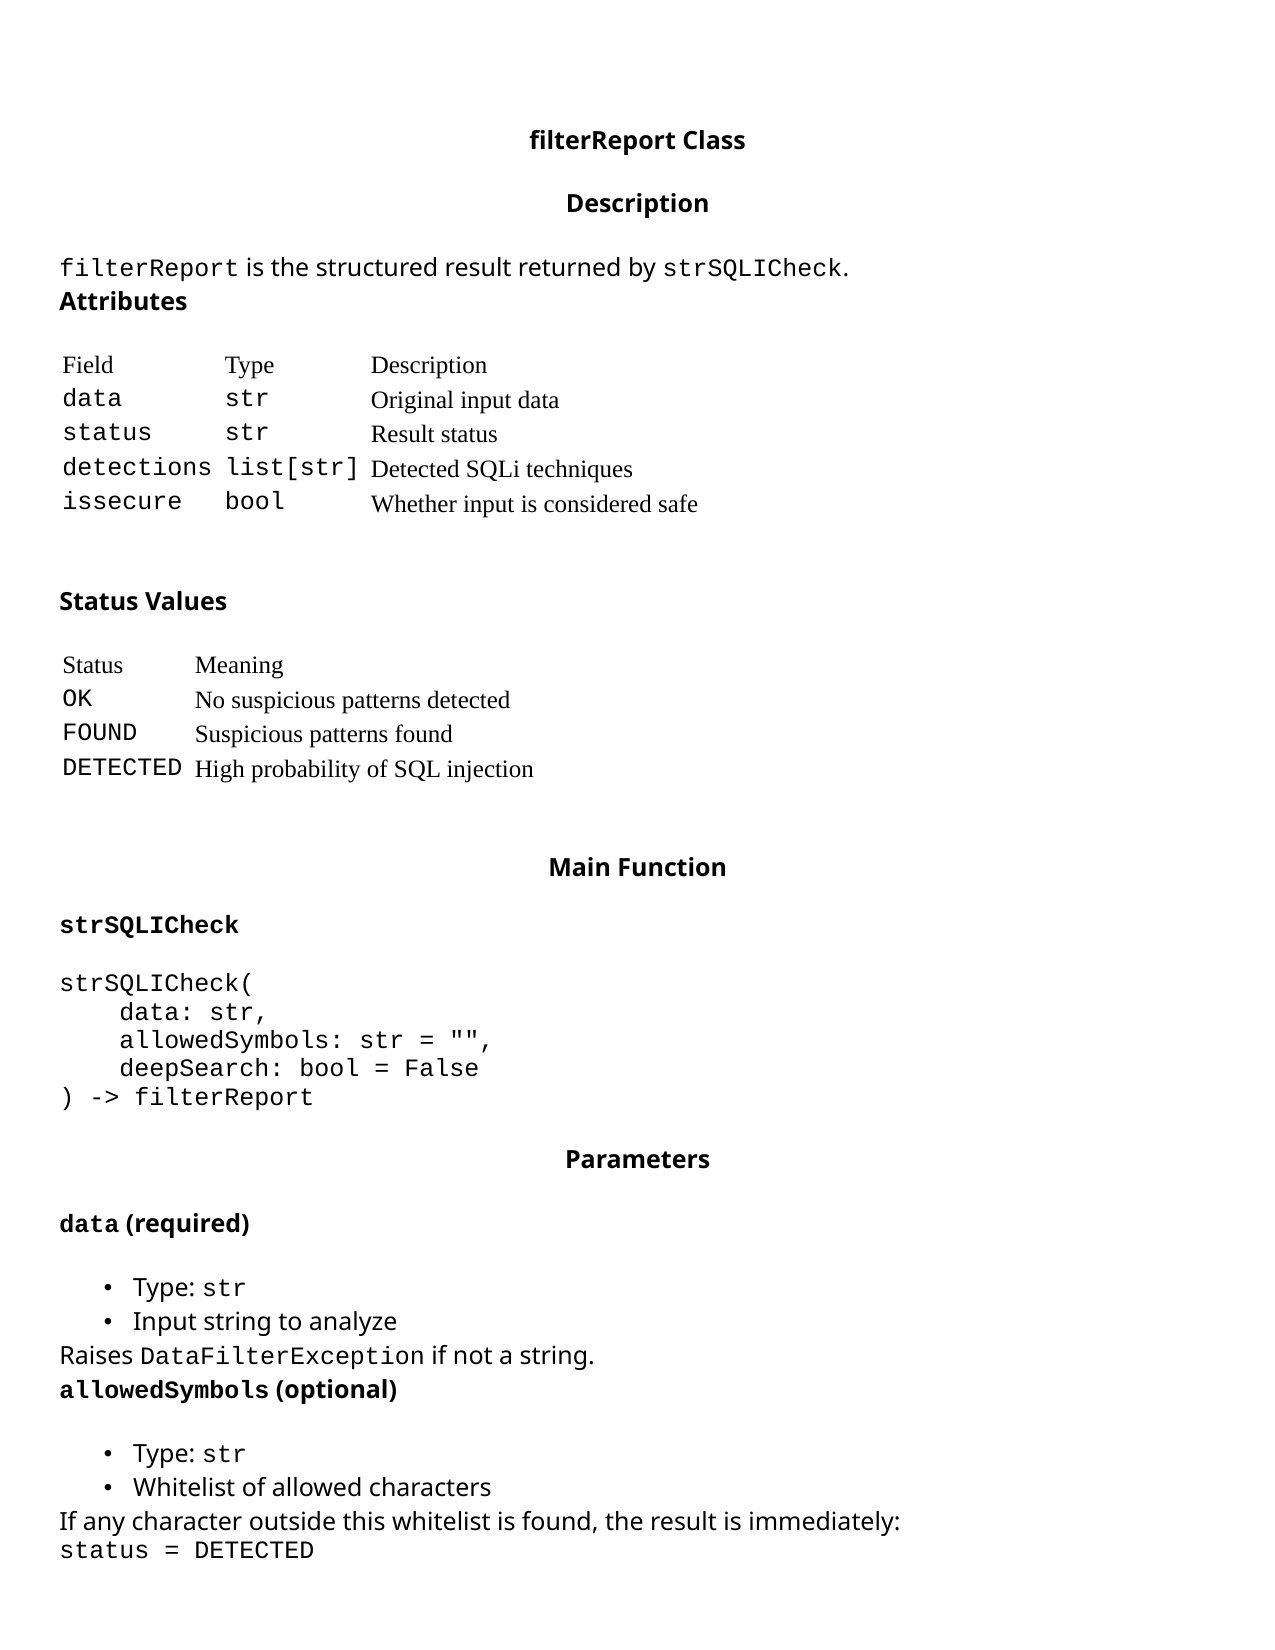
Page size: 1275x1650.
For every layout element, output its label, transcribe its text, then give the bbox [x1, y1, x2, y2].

subtitle Attributes [59, 284, 1216, 318]
text If any character outside this whitelist is found, the result is immediately: [59, 1504, 1216, 1538]
text Raises DataFilterException if not a string. [59, 1337, 1216, 1372]
subtitle strSQLICheck [59, 913, 1216, 941]
table_cell detections [59, 451, 222, 486]
subtitle Main Function [59, 849, 1216, 883]
text ) -> filterReport [59, 1084, 1216, 1112]
table_header Type [222, 348, 368, 382]
subtitle Status Values [59, 584, 1216, 618]
table_header Description [368, 348, 711, 382]
table_cell FOUND [59, 717, 192, 751]
table_cell Original input data [368, 382, 711, 417]
table_cell str [222, 382, 368, 417]
table_cell data [59, 382, 222, 417]
list Input string to analyze [103, 1303, 1216, 1337]
subtitle allowedSymbols (optional) [59, 1372, 1216, 1406]
table_cell Detected SQLi techniques [368, 451, 711, 486]
table_cell High probability of SQL injection [192, 751, 547, 786]
subtitle Parameters [59, 1142, 1216, 1176]
table_header Field [59, 348, 222, 382]
text strSQLICheck( [59, 971, 1216, 999]
list Type: str [103, 1436, 1216, 1470]
list Whitelist of allowed characters [103, 1470, 1216, 1504]
table_cell Suspicious patterns found [192, 717, 547, 751]
text filterReport is the structured result returned by strSQLICheck. [59, 250, 1216, 284]
table_cell issecure [59, 486, 222, 520]
table_cell list[str] [222, 451, 368, 486]
table_header Meaning [192, 648, 547, 682]
text status = DETECTED [59, 1538, 1216, 1566]
table_cell status [59, 417, 222, 451]
table_cell DETECTED [59, 751, 192, 786]
subtitle data (required) [59, 1205, 1216, 1240]
table_cell Whether input is considered safe [368, 486, 711, 520]
table_cell str [222, 417, 368, 451]
text data: str, [59, 999, 1216, 1027]
table_cell bool [222, 486, 368, 520]
table_header Status [59, 648, 192, 682]
table_cell Result status [368, 417, 711, 451]
subtitle Description [59, 186, 1216, 220]
table_cell No suspicious patterns detected [192, 682, 547, 717]
list Type: str [103, 1269, 1216, 1303]
text allowedSymbols: str = "", [59, 1027, 1216, 1056]
table_cell OK [59, 682, 192, 717]
text deepSearch: bool = False [59, 1056, 1216, 1084]
subtitle filterReport Class [59, 123, 1216, 157]
